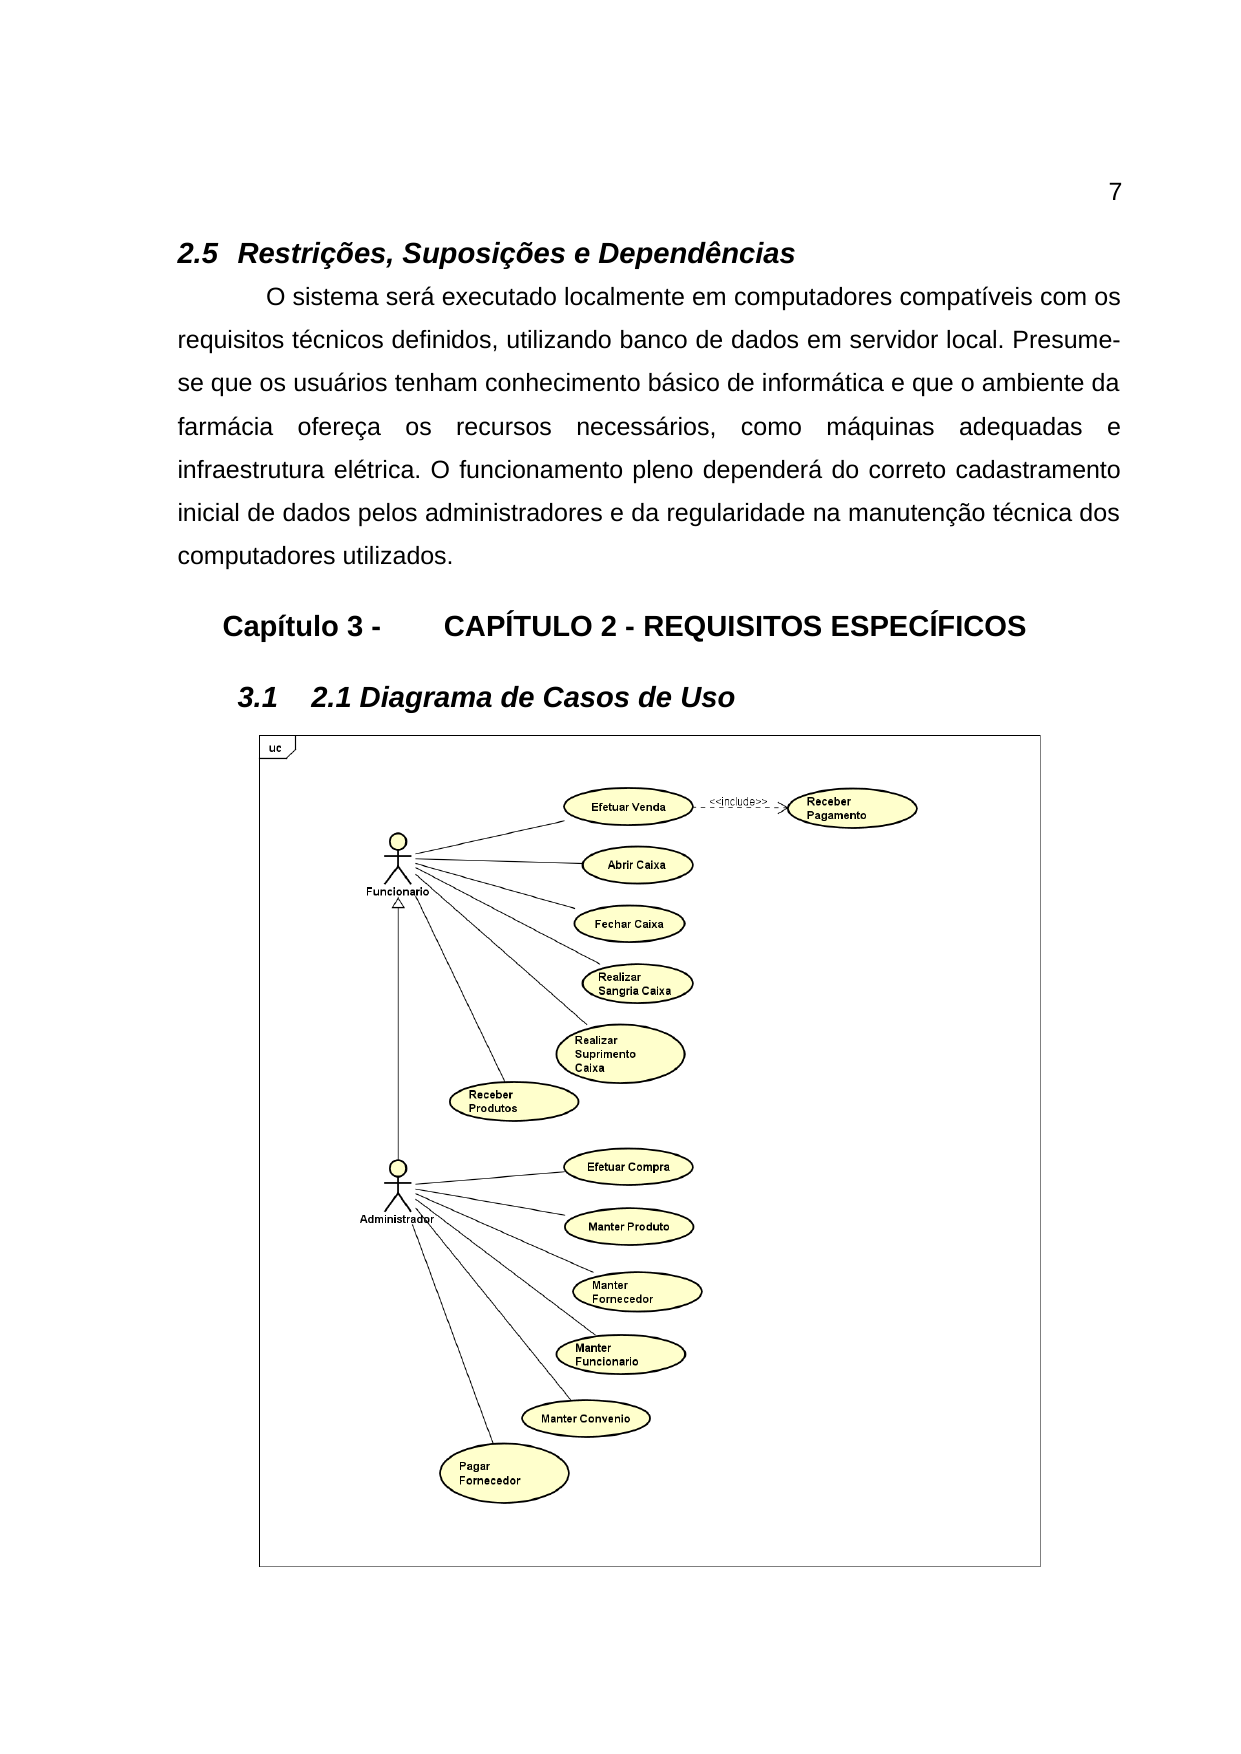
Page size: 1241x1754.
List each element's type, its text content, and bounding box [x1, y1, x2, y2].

text O sistema será executado localmente em computadores compatíveis com os requisitos técnicos definidos, utilizando banco de dados em servidor local. Presume-se que os usuários tenham conhecimento básico de informática e que o ambiente da farmácia ofereça os recursos necessários, como máquinas adequadas e infraestrutura elétrica. O funcionamento pleno dependerá do correto cadastramento inicial de dados pelos administradores e da regularidade na manutenção técnica dos computadores utilizados. [177, 282, 1122, 570]
subtitle 2.1 Diagrama de Casos de Uso [237, 680, 1122, 714]
subtitle Restrições, Suposições e Dependências [177, 236, 1122, 270]
subtitle CAPÍTULO 2 - REQUISITOS ESPECÍFICOS [222, 609, 1122, 643]
